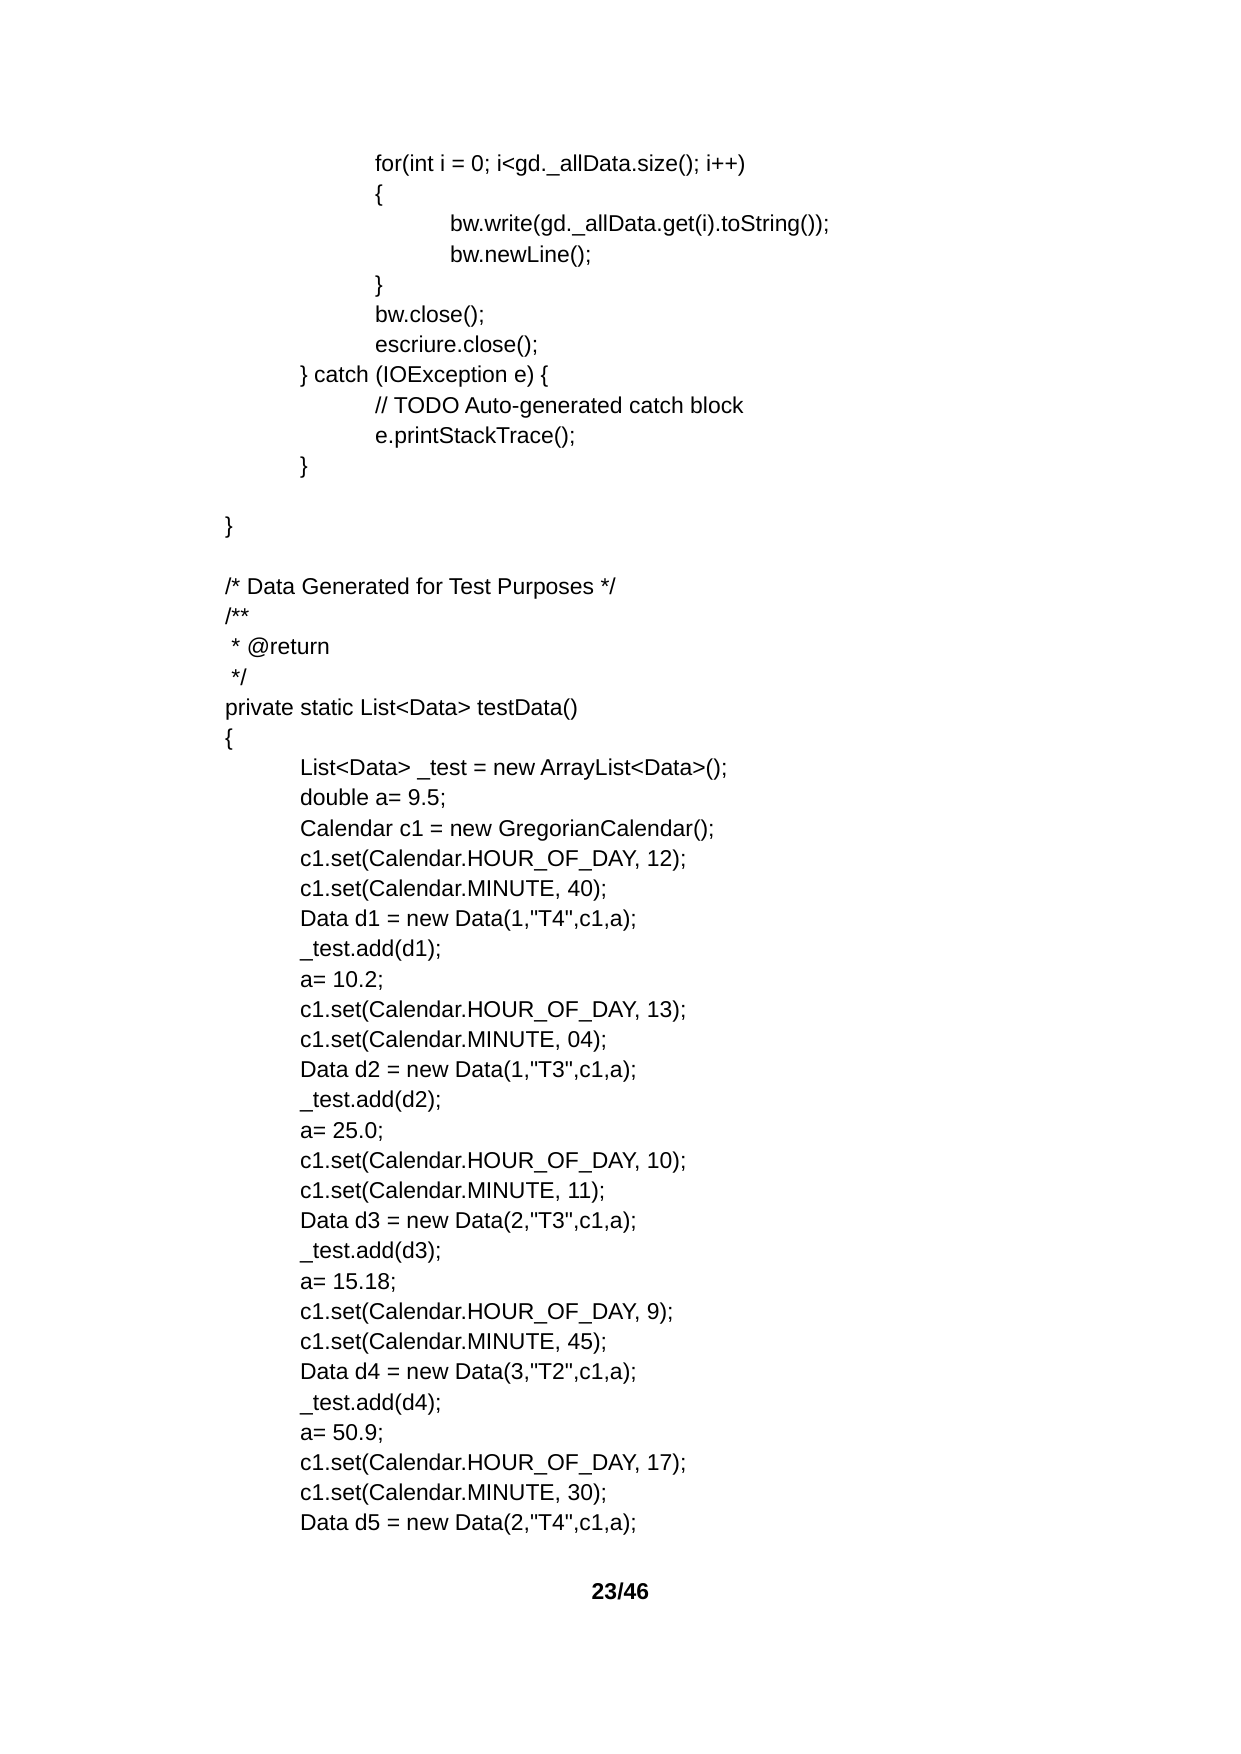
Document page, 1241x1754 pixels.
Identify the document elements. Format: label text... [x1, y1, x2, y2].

text c1.set(Calendar.HOUR_OF_DAY, 17); [150, 1449, 1090, 1475]
text private static List<Data> testData() [150, 694, 1090, 720]
text a= 10.2; [150, 966, 1090, 992]
text /** [150, 603, 1090, 629]
text */ [150, 663, 1090, 690]
text } [150, 271, 1090, 297]
text c1.set(Calendar.HOUR_OF_DAY, 9); [150, 1298, 1090, 1324]
text c1.set(Calendar.MINUTE, 04); [150, 1026, 1090, 1052]
text List<Data> _test = new ArrayList<Data>(); [150, 754, 1090, 781]
text double a= 9.5; [150, 784, 1090, 811]
text Calendar c1 = new GregorianCalendar(); [150, 814, 1090, 841]
text } [150, 452, 1090, 478]
text Data d5 = new Data(2,"T4",c1,a); [150, 1509, 1090, 1536]
text _test.add(d2); [150, 1086, 1090, 1113]
text c1.set(Calendar.MINUTE, 30); [150, 1479, 1090, 1506]
text bw.close(); [150, 301, 1090, 327]
text c1.set(Calendar.MINUTE, 11); [150, 1177, 1090, 1203]
text _test.add(d1); [150, 935, 1090, 962]
text a= 15.18; [150, 1268, 1090, 1294]
text { [150, 180, 1090, 207]
text // TODO Auto-generated catch block [150, 392, 1090, 418]
text c1.set(Calendar.HOUR_OF_DAY, 12); [150, 845, 1090, 871]
text bw.write(gd._allData.get(i).toString()); [150, 210, 1090, 237]
text Data d3 = new Data(2,"T3",c1,a); [150, 1207, 1090, 1234]
text c1.set(Calendar.HOUR_OF_DAY, 10); [150, 1147, 1090, 1173]
text a= 25.0; [150, 1117, 1090, 1143]
text c1.set(Calendar.MINUTE, 45); [150, 1328, 1090, 1354]
text bw.newLine(); [150, 241, 1090, 267]
text escriure.close(); [150, 331, 1090, 358]
text Data d2 = new Data(1,"T3",c1,a); [150, 1056, 1090, 1083]
text Data d4 = new Data(3,"T2",c1,a); [150, 1358, 1090, 1385]
text /* Data Generated for Test Purposes */ [150, 573, 1090, 599]
text a= 50.9; [150, 1419, 1090, 1445]
text Data d1 = new Data(1,"T4",c1,a); [150, 905, 1090, 932]
text } [150, 512, 1090, 539]
text e.printStackTrace(); [150, 422, 1090, 448]
text } catch (IOException e) { [150, 361, 1090, 388]
text { [150, 724, 1090, 750]
text c1.set(Calendar.HOUR_OF_DAY, 13); [150, 996, 1090, 1022]
text * @return [150, 633, 1090, 660]
text for(int i = 0; i<gd._allData.size(); i++) [150, 150, 1090, 176]
text _test.add(d4); [150, 1388, 1090, 1415]
text c1.set(Calendar.MINUTE, 40); [150, 875, 1090, 901]
text _test.add(d3); [150, 1237, 1090, 1264]
